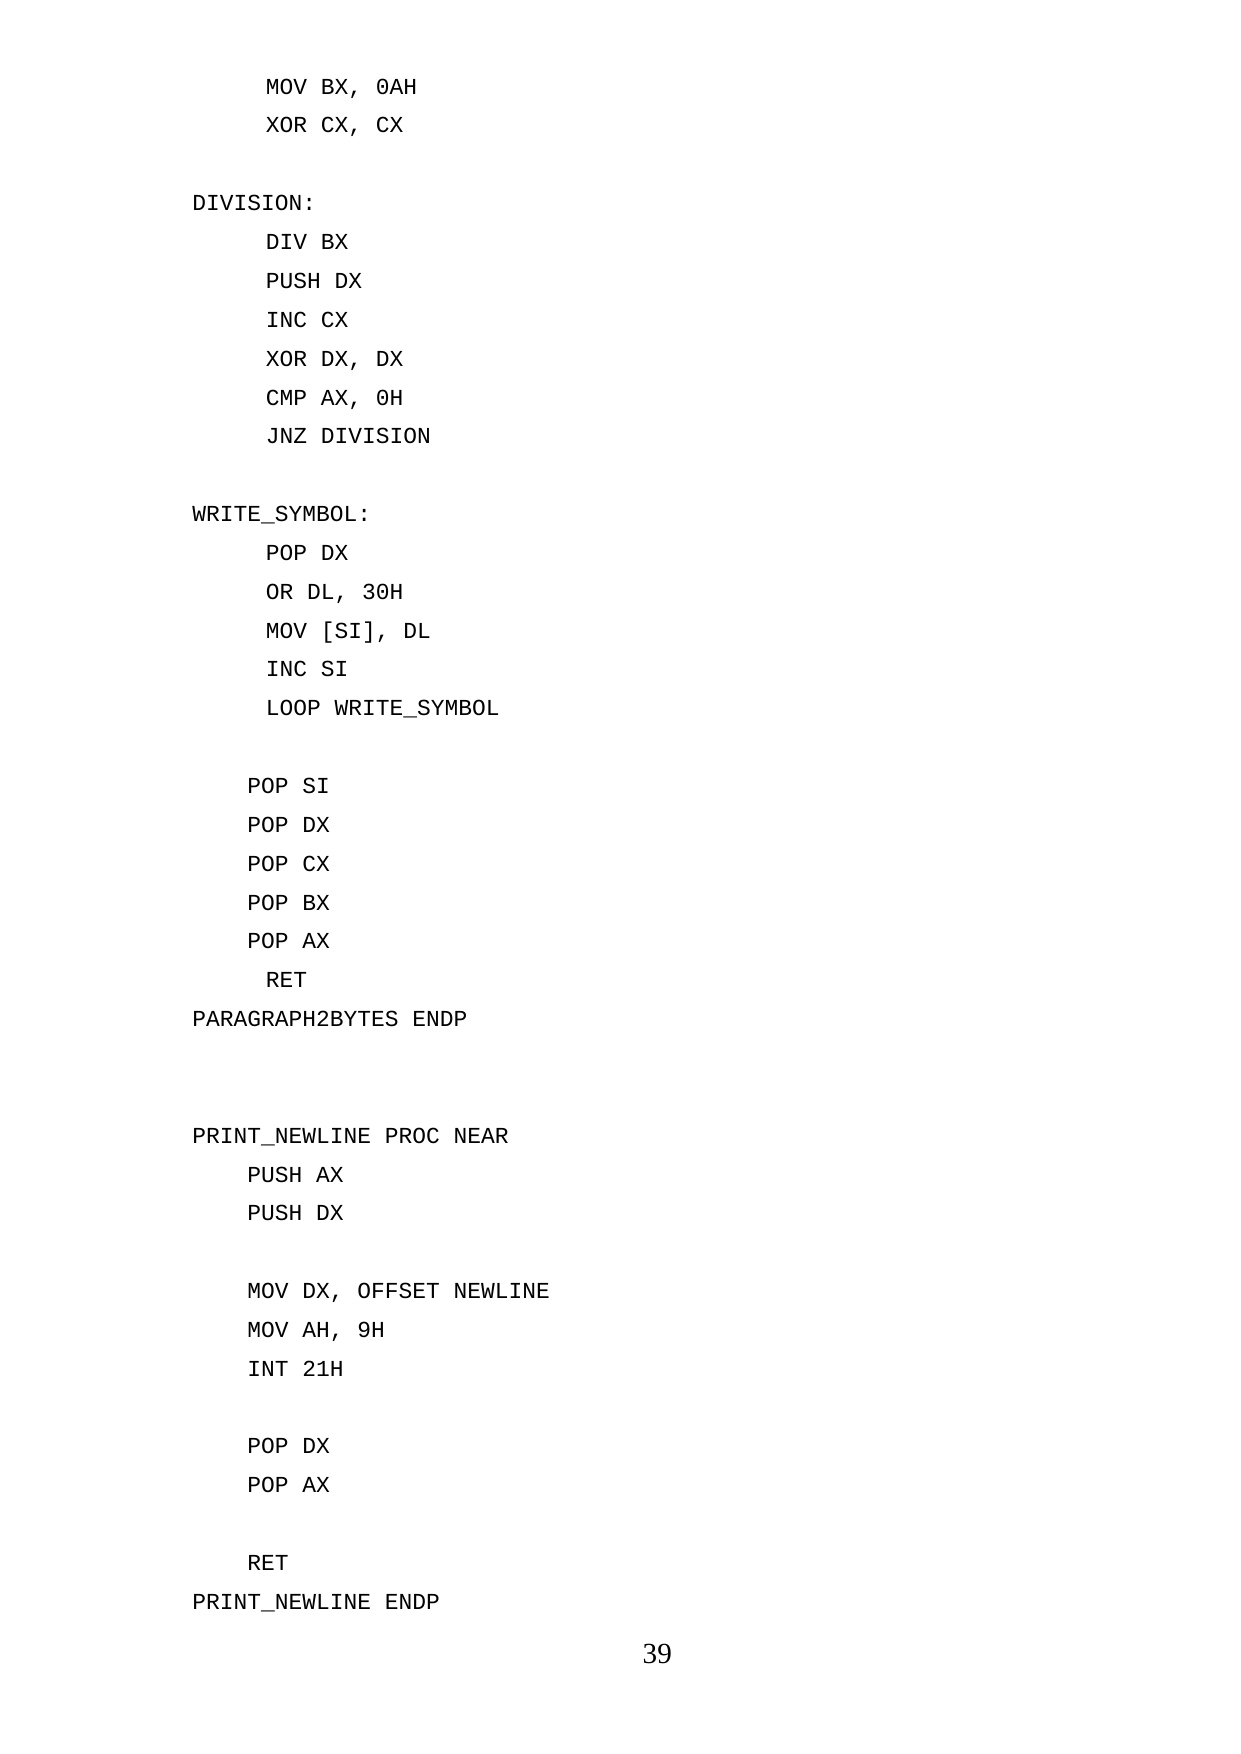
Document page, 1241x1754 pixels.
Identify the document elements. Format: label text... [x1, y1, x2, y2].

text OR DL, 30H [118, 580, 1122, 606]
text RET [118, 1551, 1122, 1577]
text JNZ DIVISION [118, 425, 1122, 451]
text MOV AH, 9H [118, 1318, 1122, 1344]
text WRITE_SYMBOL: [118, 502, 1122, 528]
text POP SI [118, 774, 1122, 800]
text PUSH DX [118, 1202, 1122, 1228]
text INT 21H [118, 1357, 1122, 1383]
text POP DX [118, 541, 1122, 567]
text POP CX [118, 852, 1122, 878]
text MOV [SI], DL [118, 619, 1122, 645]
text PUSH AX [118, 1163, 1122, 1189]
text POP AX [118, 930, 1122, 956]
text PUSH DX [118, 269, 1122, 295]
text CMP AX, 0H [118, 386, 1122, 412]
text POP AX [118, 1474, 1122, 1500]
text MOV BX, 0AH [118, 75, 1122, 101]
text INC CX [118, 308, 1122, 334]
text PRINT_NEWLINE PROC NEAR [118, 1124, 1122, 1150]
text PRINT_NEWLINE ENDP [118, 1590, 1122, 1616]
text LOOP WRITE_SYMBOL [118, 697, 1122, 723]
text PARAGRAPH2BYTES ENDP [118, 1007, 1122, 1033]
text DIV BX [118, 230, 1122, 256]
text DIVISION: [118, 192, 1122, 217]
text POP DX [118, 1435, 1122, 1461]
text POP DX [118, 813, 1122, 839]
text MOV DX, OFFSET NEWLINE [118, 1279, 1122, 1305]
text XOR CX, CX [118, 114, 1122, 140]
text INC SI [118, 658, 1122, 684]
text RET [118, 969, 1122, 994]
text POP BX [118, 891, 1122, 917]
text XOR DX, DX [118, 347, 1122, 373]
